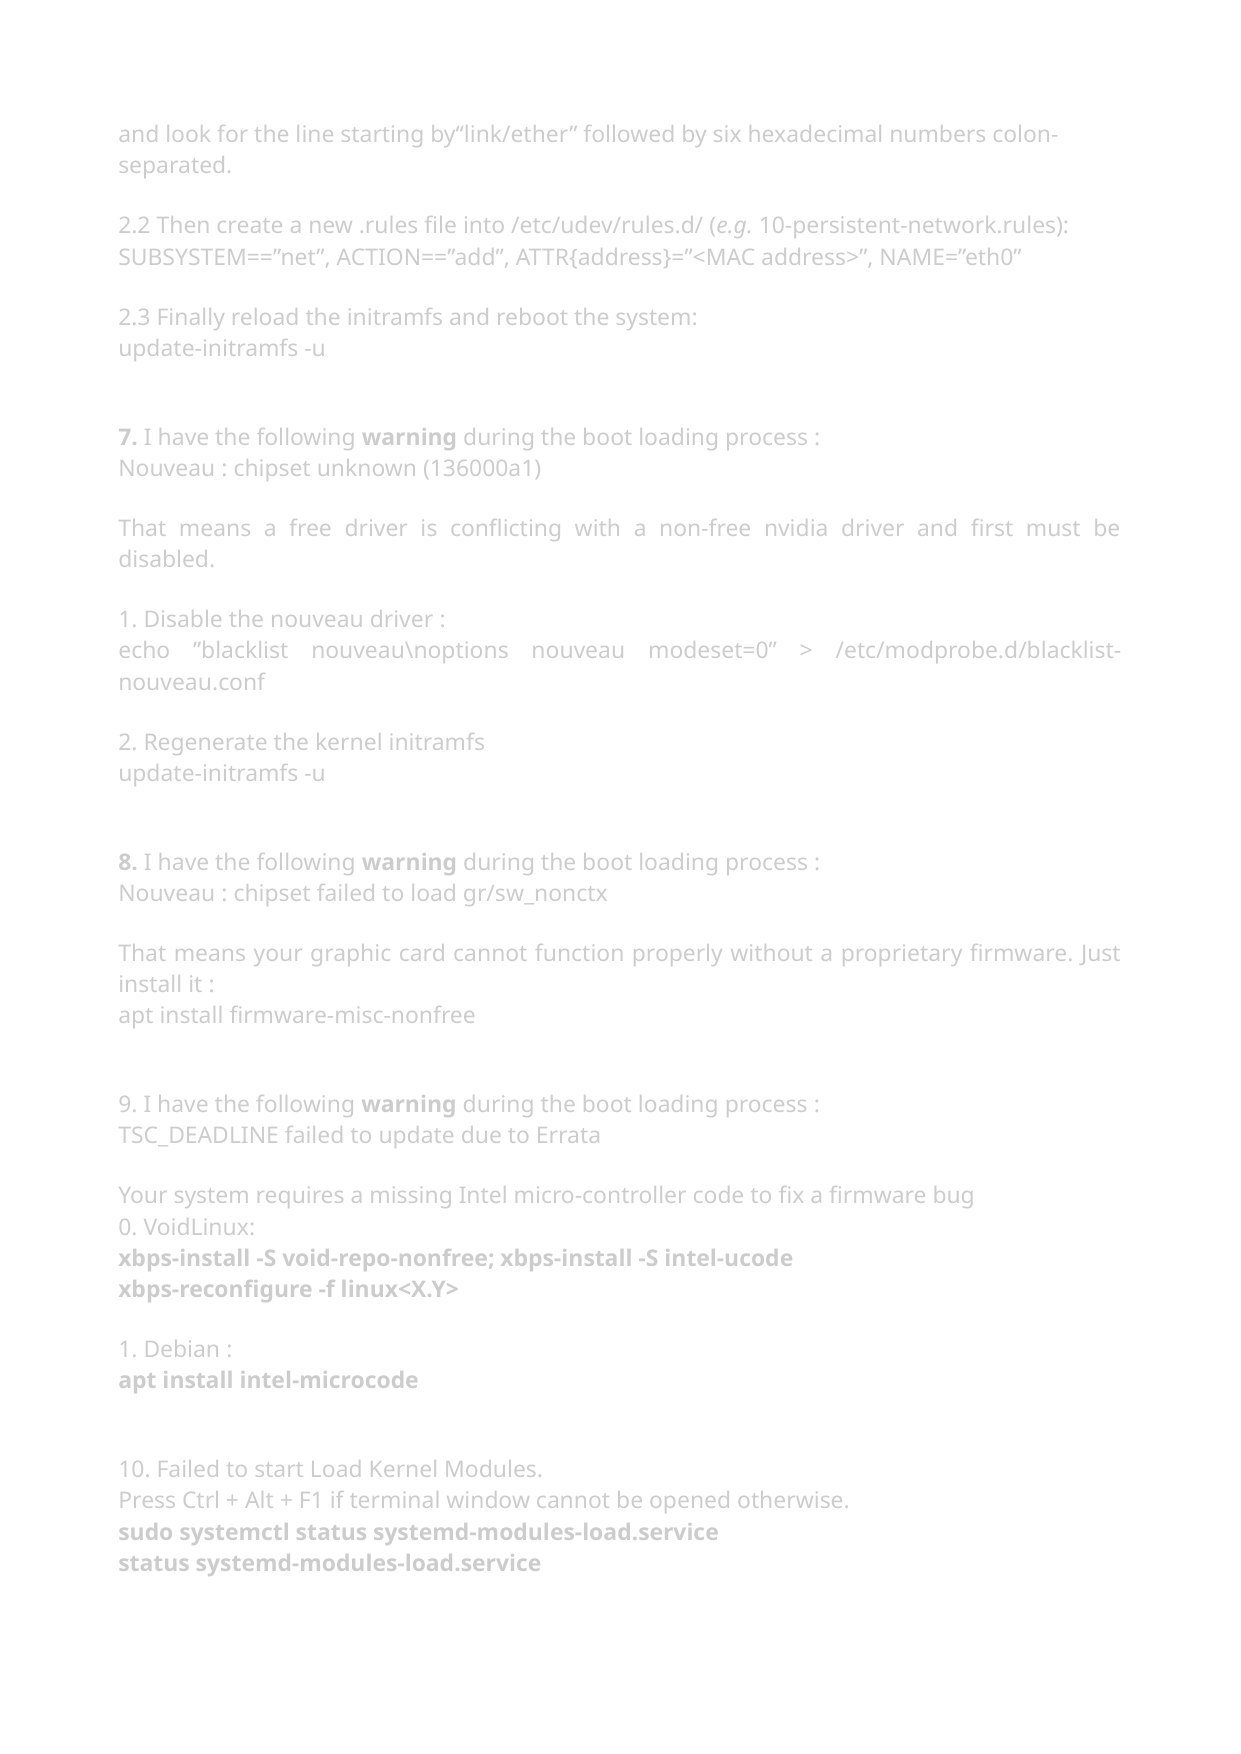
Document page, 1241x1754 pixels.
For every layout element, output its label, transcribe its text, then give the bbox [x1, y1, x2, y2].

text 7. I have the following warning during the boot loading process : [118, 421, 1122, 452]
text Your system requires a missing Intel micro-controller code to fix a firmware bug [118, 1179, 1122, 1211]
text 1. Debian : [118, 1333, 1122, 1364]
text 8. I have the following warning during the boot loading process : [118, 846, 1122, 877]
text 0. VoidLinux: [118, 1211, 1122, 1242]
text apt install firmware-misc-nonfree [118, 999, 1122, 1031]
text Nouveau : chipset failed to load gr/sw_nonctx [118, 877, 1122, 908]
text 9. I have the following warning during the boot loading process : [118, 1088, 1122, 1119]
text status systemd-modules-load.service [118, 1547, 1122, 1578]
text Nouveau : chipset unknown (136000a1) [118, 452, 1122, 483]
text Press Ctrl + Alt + F1 if terminal window cannot be opened otherwise. [118, 1484, 1122, 1516]
text 1. Disable the nouveau driver : [118, 603, 1122, 634]
text TSC_DEADLINE failed to update due to Errata [118, 1119, 1122, 1151]
text update-initramfs -u [118, 332, 1122, 363]
text and look for the line starting by“link/ether” followed by six hexadecimal numbers colon-separated. [118, 118, 1122, 181]
text SUBSYSTEM==”net”, ACTION==”add”, ATTR{address}=”<MAC address>”, NAME=”eth0” [118, 241, 1122, 272]
text update-initramfs -u [118, 757, 1122, 788]
text 10. Failed to start Load Kernel Modules. [118, 1453, 1122, 1484]
text sudo systemctl status systemd-modules-load.service [118, 1516, 1122, 1547]
text echo ”blacklist nouveau\noptions nouveau modeset=0” > /etc/modprobe.d/blacklist-nouveau.conf [118, 634, 1122, 697]
text 2.2 Then create a new .rules file into /etc/udev/rules.d/ (e.g. 10-persistent-network.rules): [118, 209, 1122, 241]
text 2.3 Finally reload the initramfs and reboot the system: [118, 301, 1122, 332]
text 2. Regenerate the kernel initramfs [118, 726, 1122, 757]
text xbps-install -S void-repo-nonfree; xbps-install -S intel-ucode [118, 1242, 1122, 1273]
text xbps-reconfigure -f linux<X.Y> [118, 1273, 1122, 1304]
text apt install intel-microcode [118, 1364, 1122, 1396]
text That means a free driver is conflicting with a non-free nvidia driver and first must be disabled. [118, 512, 1122, 574]
text That means your graphic card cannot function properly without a proprietary firmware. Just install it : [118, 937, 1122, 999]
